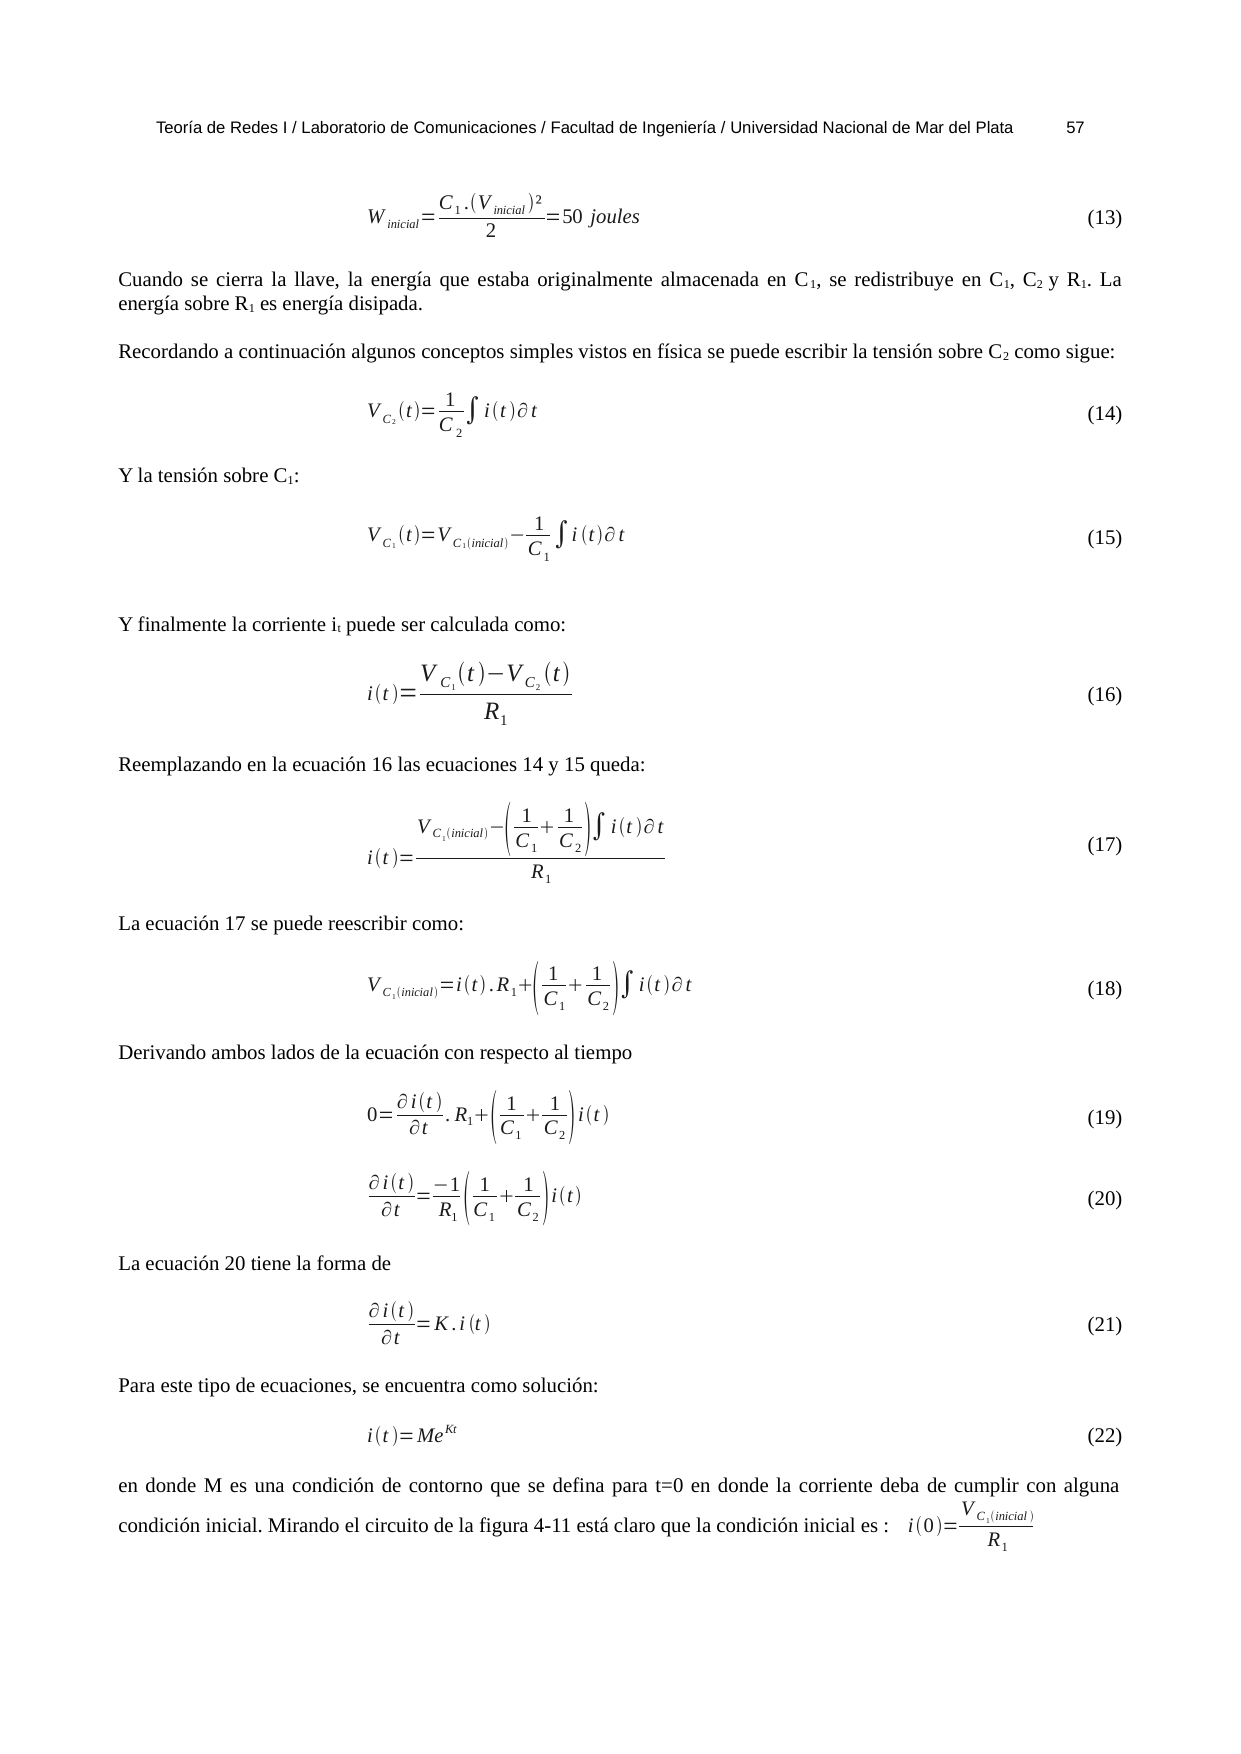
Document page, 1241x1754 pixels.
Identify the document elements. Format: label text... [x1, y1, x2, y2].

text (13) [118, 191, 1122, 243]
text (17) [118, 800, 1122, 887]
text (14) [118, 387, 1122, 439]
text (18) [118, 959, 1122, 1016]
text (20) [118, 1169, 1122, 1227]
text La ecuación 17 se puede reescribir como: [118, 911, 1122, 935]
text Reemplazando en la ecuación 16 las ecuaciones 14 y 15 queda: [118, 752, 1122, 776]
text (16) [118, 659, 1122, 728]
text Cuando se cierra la llave, la energía que estaba originalmente almacenada en C1, se redistribuye en C1, C2 y R1. La energía sobre R1 es energía disipada. [118, 267, 1122, 315]
text Para este tipo de ecuaciones, se encuentra como solución: [118, 1373, 1122, 1397]
text Y la tensión sobre C1: [118, 463, 1122, 487]
text Y finalmente la corriente it puede ser calculada como: [118, 611, 1122, 636]
text (21) [118, 1299, 1122, 1349]
text (19) [118, 1088, 1122, 1145]
text La ecuación 20 tiene la forma de [118, 1251, 1122, 1275]
text Recordando a continuación algunos conceptos simples vistos en física se puede escribir la tensión sobre C2 como sigue: [118, 339, 1122, 363]
text (22) [118, 1421, 1122, 1448]
text Derivando ambos lados de la ecuación con respecto al tiempo [118, 1040, 1122, 1064]
text (15) [118, 511, 1122, 563]
text en donde M es una condición de contorno que se defina para t=0 en donde la corriente deba de cumplir con alguna condición inicial. Mirando el circuito de la figura 4-11 está claro que la condición inicial es : [118, 1472, 1122, 1553]
